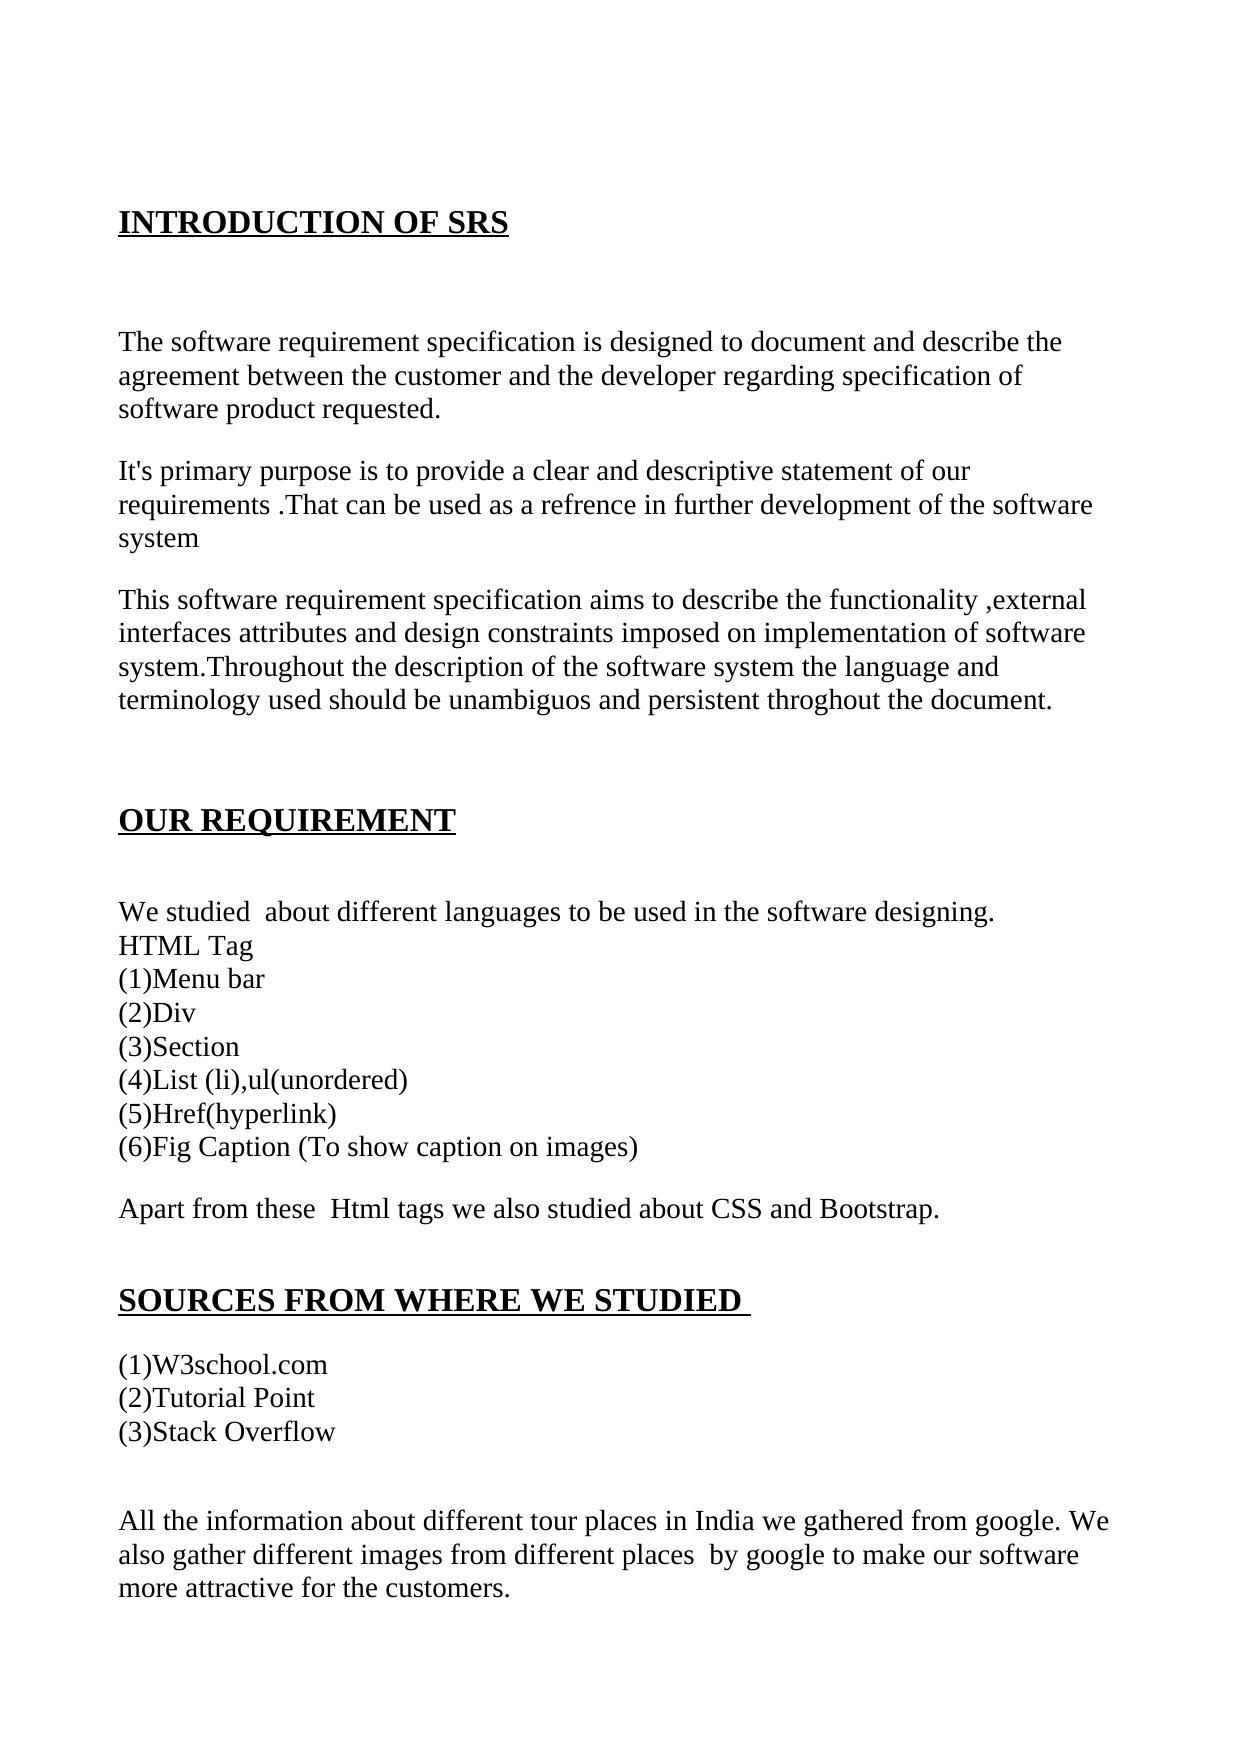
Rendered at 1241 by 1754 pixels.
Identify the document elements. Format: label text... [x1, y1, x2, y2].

text SOURCES FROM WHERE WE STUDIED [118, 1280, 1122, 1319]
text (5)Href(hyperlink) [118, 1096, 1122, 1129]
text The software requirement specification is designed to document and describe the agreement between the customer and the developer regarding specification of software product requested. [118, 324, 1122, 425]
text (1)Menu bar [118, 962, 1122, 995]
text All the information about different tour places in India we gathered from google. We also gather different images from different places by google to make our software more attractive for the customers. [118, 1503, 1122, 1604]
text (4)List (li),ul(unordered) [118, 1062, 1122, 1096]
text This software requirement specification aims to describe the functionality ,external interfaces attributes and design constraints imposed on implementation of software system.Throughout the description of the software system the language and terminology used should be unambiguos and persistent throghout the document. [118, 582, 1122, 716]
text We studied about different languages to be used in the software designing. [118, 894, 1122, 928]
text OUR REQUIREMENT [118, 800, 1122, 838]
text INTRODUCTION OF SRS [118, 202, 1122, 241]
text (2)Tutorial Point [118, 1380, 1122, 1414]
text (3)Stack Overflow [118, 1414, 1122, 1447]
text (3)Section [118, 1029, 1122, 1062]
text Apart from these Html tags we also studied about CSS and Bootstrap. [118, 1191, 1122, 1224]
text (6)Fig Caption (To show caption on images) [118, 1129, 1122, 1163]
text (2)Div [118, 995, 1122, 1029]
text HTML Tag [118, 928, 1122, 962]
text (1)W3school.com [118, 1347, 1122, 1380]
text It's primary purpose is to provide a clear and descriptive statement of our requirements .That can be used as a refrence in further development of the software system [118, 453, 1122, 554]
